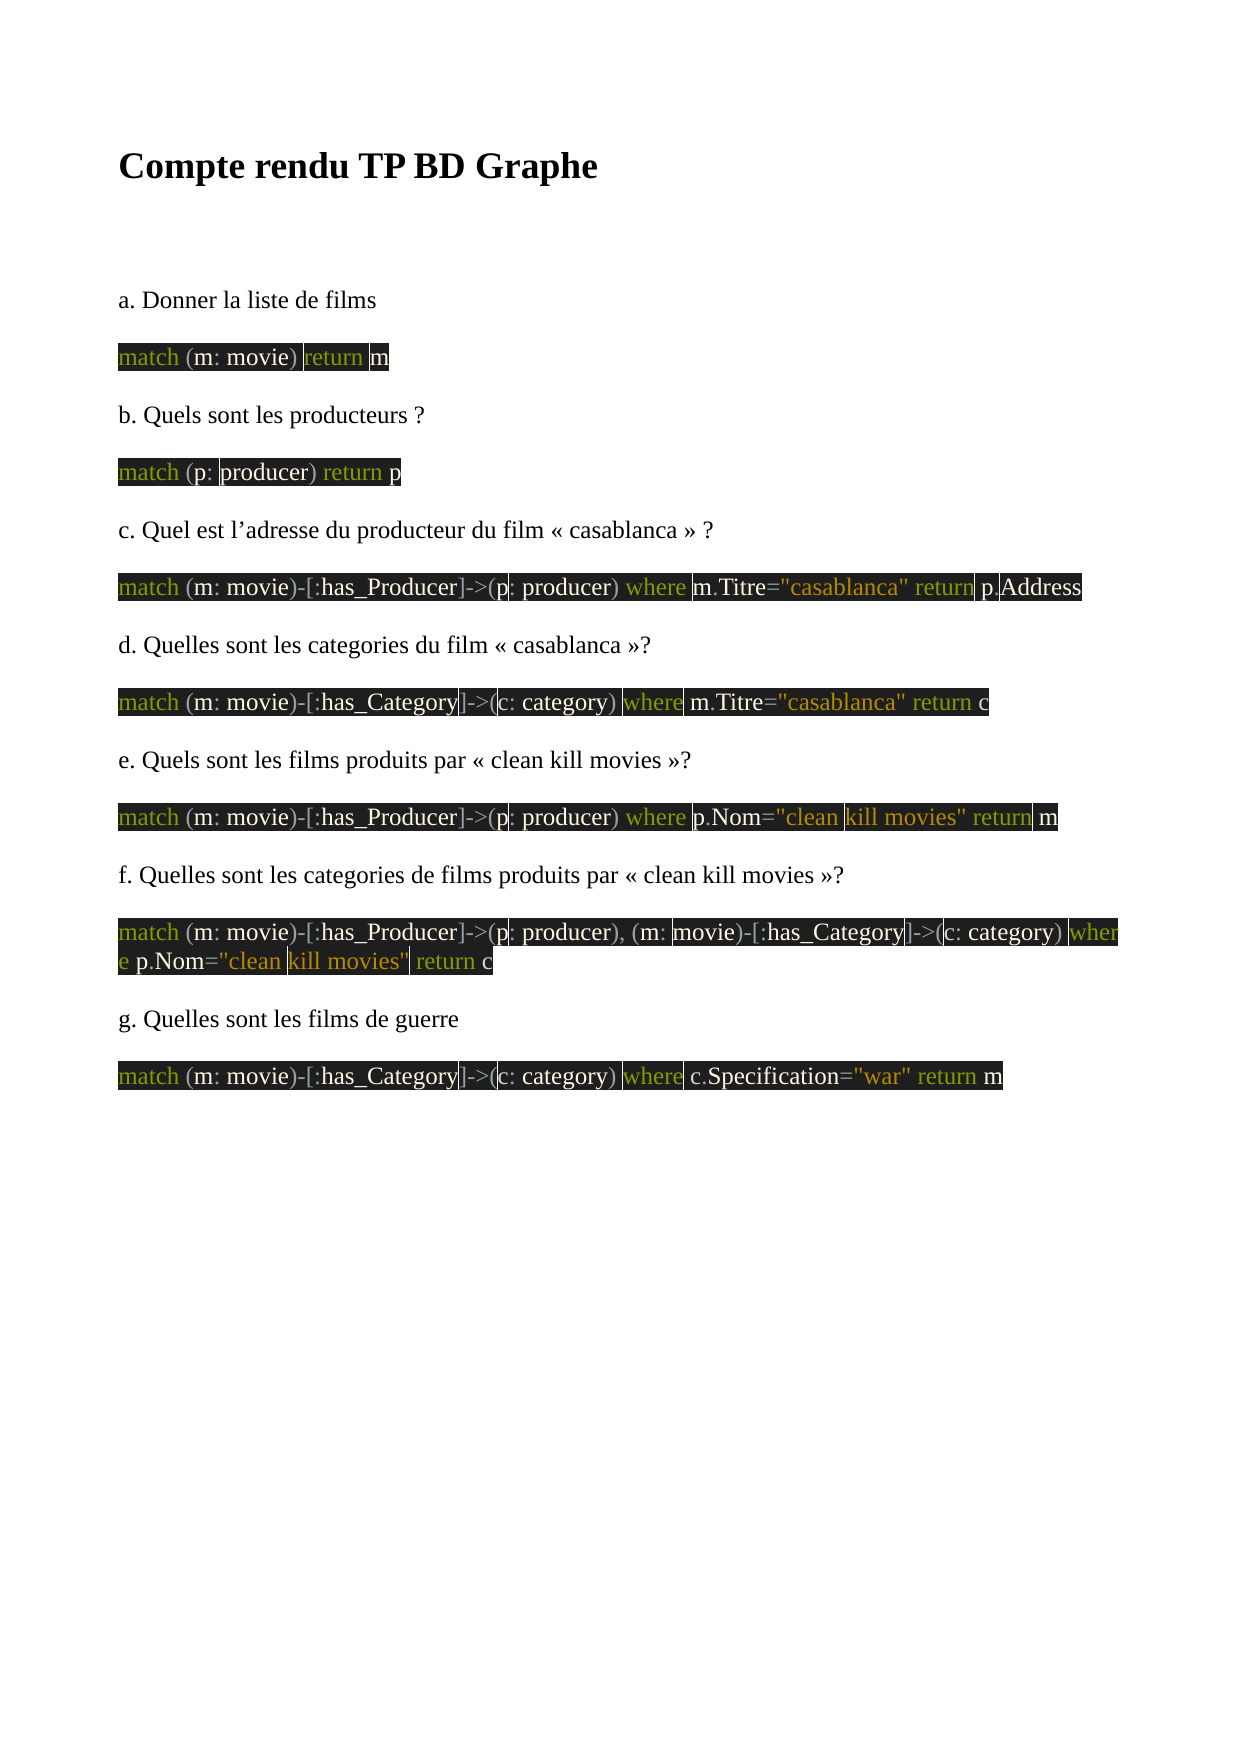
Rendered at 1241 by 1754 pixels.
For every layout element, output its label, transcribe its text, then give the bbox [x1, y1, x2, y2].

text d. Quelles sont les categories du film « casablanca »? [118, 630, 1122, 659]
text match (m: movie)-[:has_Producer]->(p: producer) where m.Titre="casablanca" return p.Address [118, 572, 1122, 601]
text match (p: producer) return p [118, 457, 1122, 486]
subtitle Compte rendu TP BD Graphe [118, 143, 1122, 186]
text a. Donner la liste de films [118, 285, 1122, 314]
text e. Quels sont les films produits par « clean kill movies »? [118, 745, 1122, 774]
text b. Quels sont les producteurs ? [118, 400, 1122, 429]
text match (m: movie) return m [118, 342, 1122, 371]
text match (m: movie)-[:has_Producer]->(p: producer), (m: movie)-[:has_Category]->(c: category) where p.Nom="clean kill movies" return c [118, 917, 1122, 975]
text f. Quelles sont les categories de films produits par « clean kill movies »? [118, 860, 1122, 889]
text match (m: movie)-[:has_Category]->(c: category) where m.Titre="casablanca" return c [118, 687, 1122, 716]
text c. Quel est l’adresse du producteur du film « casablanca » ? [118, 515, 1122, 544]
text match (m: movie)-[:has_Producer]->(p: producer) where p.Nom="clean kill movies" return m [118, 802, 1122, 831]
text match (m: movie)-[:has_Category]->(c: category) where c.Specification="war" return m [118, 1061, 1122, 1090]
text g. Quelles sont les films de guerre [118, 1004, 1122, 1032]
